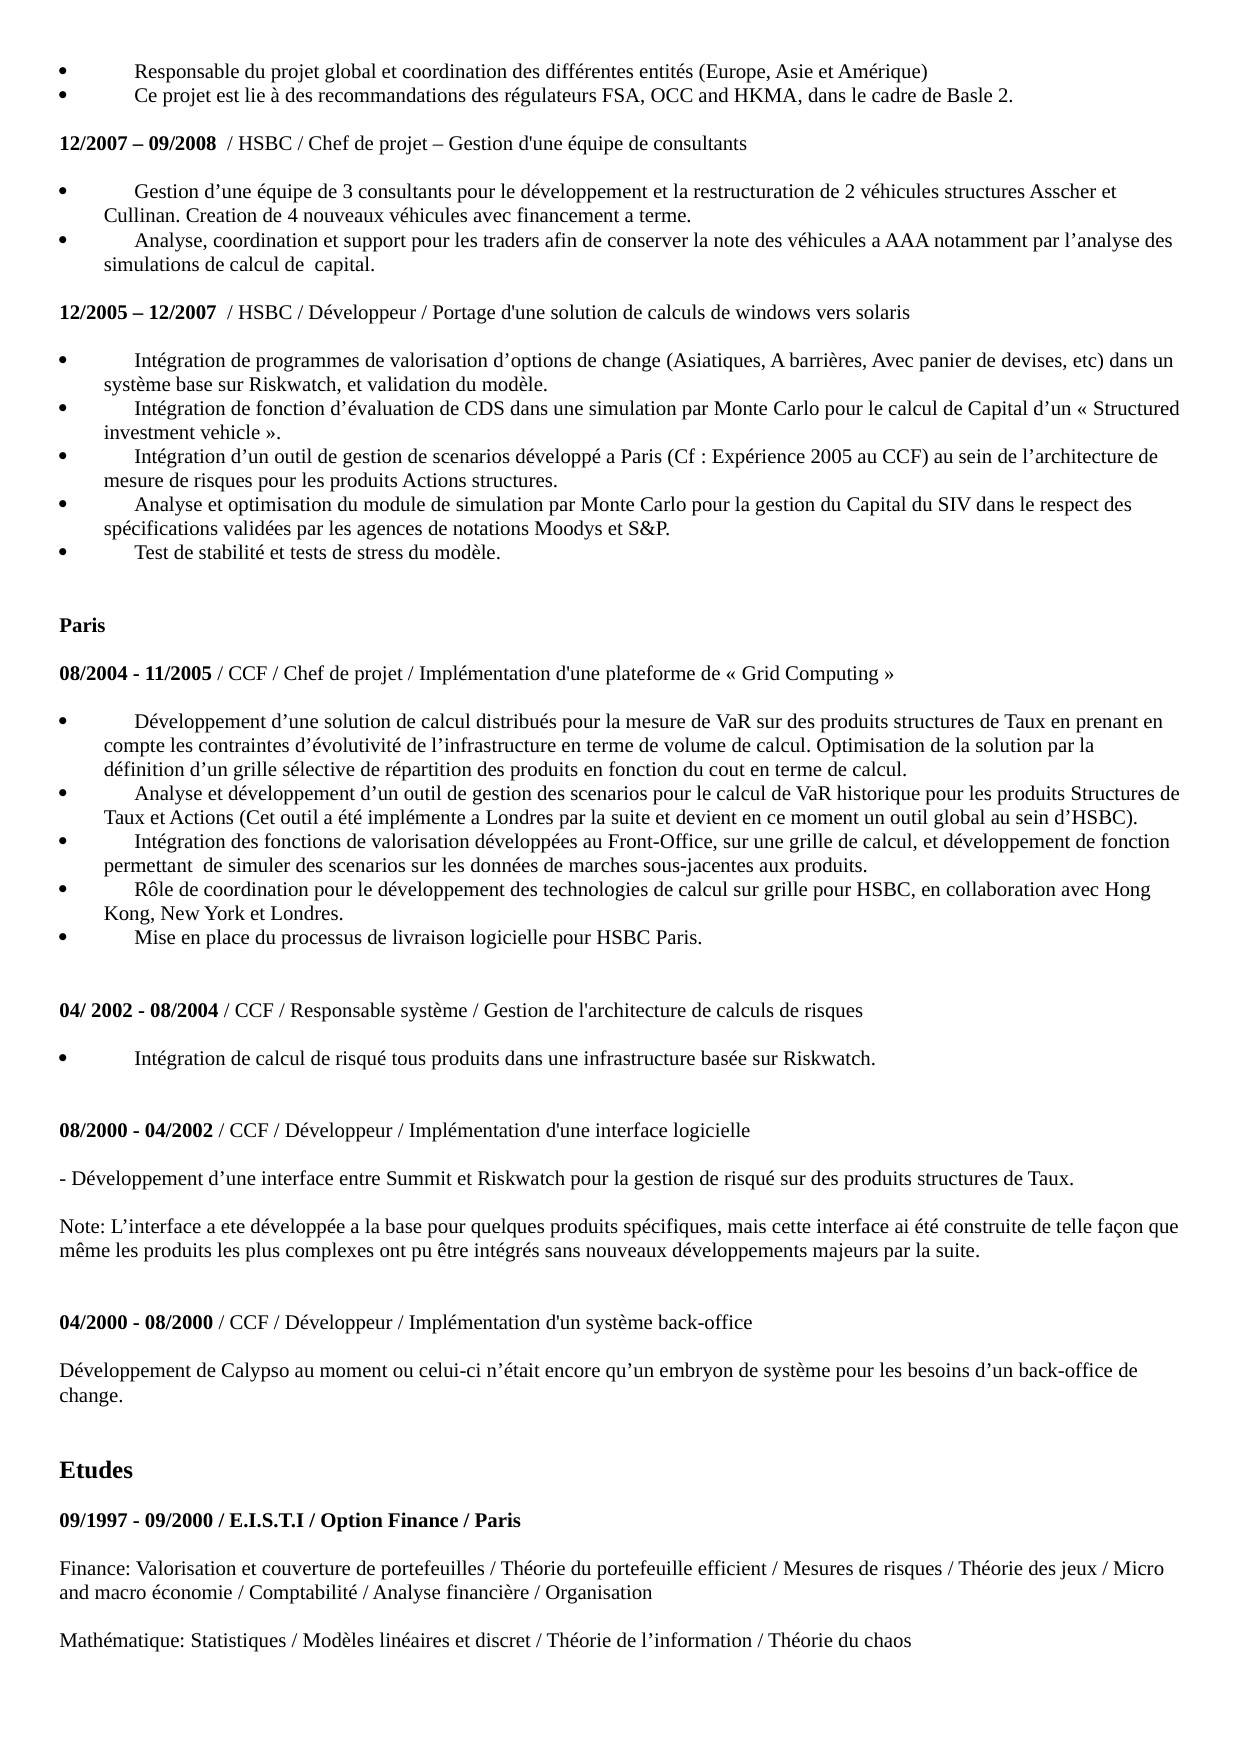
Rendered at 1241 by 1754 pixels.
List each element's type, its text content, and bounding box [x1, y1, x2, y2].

text - Développement d’une interface entre Summit et Riskwatch pour la gestion de risqué sur des produits structures de Taux. [59, 1166, 1181, 1190]
list Analyse et optimisation du module de simulation par Monte Carlo pour la gestion du Capital du SIV dans le respect des spécifications validées par les agences de notations Moodys et S&P. [59, 492, 1181, 540]
list Intégration des fonctions de valorisation développées au Front-Office, sur une grille de calcul, et développement de fonction permettant de simuler des scenarios sur les données de marches sous-jacentes aux produits. [59, 829, 1181, 877]
text 08/2000 - 04/2002 / CCF / Développeur / Implémentation d'une interface logicielle [59, 1118, 1181, 1142]
list Développement d’une solution de calcul distribués pour la mesure de VaR sur des produits structures de Taux en prenant en compte les contraintes d’évolutivité de l’infrastructure en terme de volume de calcul. Optimisation de la solution par la définition d’un grille sélective de répartition des produits en fonction du cout en terme de calcul. [59, 709, 1181, 781]
text 04/2000 - 08/2000 / CCF / Développeur / Implémentation d'un système back-office [59, 1310, 1181, 1334]
list Intégration de programmes de valorisation d’options de change (Asiatiques, A barrières, Avec panier de devises, etc) dans un système base sur Riskwatch, et validation du modèle. [59, 348, 1181, 396]
text Note: L’interface a ete développée a la base pour quelques produits spécifiques, mais cette interface ai été construite de telle façon que même les produits les plus complexes ont pu être intégrés sans nouveaux développements majeurs par la suite. [59, 1214, 1181, 1262]
list Analyse et développement d’un outil de gestion des scenarios pour le calcul de VaR historique pour les produits Structures de Taux et Actions (Cet outil a été implémente a Londres par la suite et devient en ce moment un outil global au sein d’HSBC). [59, 781, 1181, 829]
list Intégration d’un outil de gestion de scenarios développé a Paris (Cf : Expérience 2005 au CCF) au sein de l’architecture de mesure de risques pour les produits Actions structures. [59, 444, 1181, 492]
text 09/1997 - 09/2000 / E.I.S.T.I / Option Finance / Paris [59, 1507, 1181, 1532]
text 12/2005 – 12/2007 / HSBC / Développeur / Portage d'une solution de calculs de windows vers solaris [59, 300, 1181, 324]
text 08/2004 - 11/2005 / CCF / Chef de projet / Implémentation d'une plateforme de « Grid Computing » [59, 661, 1181, 685]
text 12/2007 – 09/2008 / HSBC / Chef de projet – Gestion d'une équipe de consultants [59, 131, 1181, 155]
list Rôle de coordination pour le développement des technologies de calcul sur grille pour HSBC, en collaboration avec Hong Kong, New York et Londres. [59, 877, 1181, 925]
text Paris [59, 612, 1181, 637]
list Test de stabilité et tests de stress du modèle. [59, 540, 1181, 564]
list Analyse, coordination et support pour les traders afin de conserver la note des véhicules a AAA notamment par l’analyse des simulations de calcul de capital. [59, 227, 1181, 276]
list Intégration de calcul de risqué tous produits dans une infrastructure basée sur Riskwatch. [59, 1046, 1181, 1070]
list Gestion d’une équipe de 3 consultants pour le développement et la restructuration de 2 véhicules structures Asscher et Cullinan. Creation de 4 nouveaux véhicules avec financement a terme. [59, 179, 1181, 227]
list Mise en place du processus de livraison logicielle pour HSBC Paris. [59, 925, 1181, 949]
text Etudes [59, 1455, 1181, 1483]
text Mathématique: Statistiques / Modèles linéaires et discret / Théorie de l’information / Théorie du chaos [59, 1628, 1181, 1652]
list Intégration de fonction d’évaluation de CDS dans une simulation par Monte Carlo pour le calcul de Capital d’un « Structured investment vehicle ». [59, 396, 1181, 444]
text 04/ 2002 - 08/2004 / CCF / Responsable système / Gestion de l'architecture de calculs de risques [59, 997, 1181, 1022]
text Finance: Valorisation et couverture de portefeuilles / Théorie du portefeuille efficient / Mesures de risques / Théorie des jeux / Micro and macro économie / Comptabilité / Analyse financière / Organisation [59, 1556, 1181, 1604]
list Responsable du projet global et coordination des différentes entités (Europe, Asie et Amérique) [59, 59, 1181, 83]
list Ce projet est lie à des recommandations des régulateurs FSA, OCC and HKMA, dans le cadre de Basle 2. [59, 83, 1181, 107]
text Développement de Calypso au moment ou celui-ci n’était encore qu’un embryon de système pour les besoins d’un back-office de change. [59, 1358, 1181, 1407]
